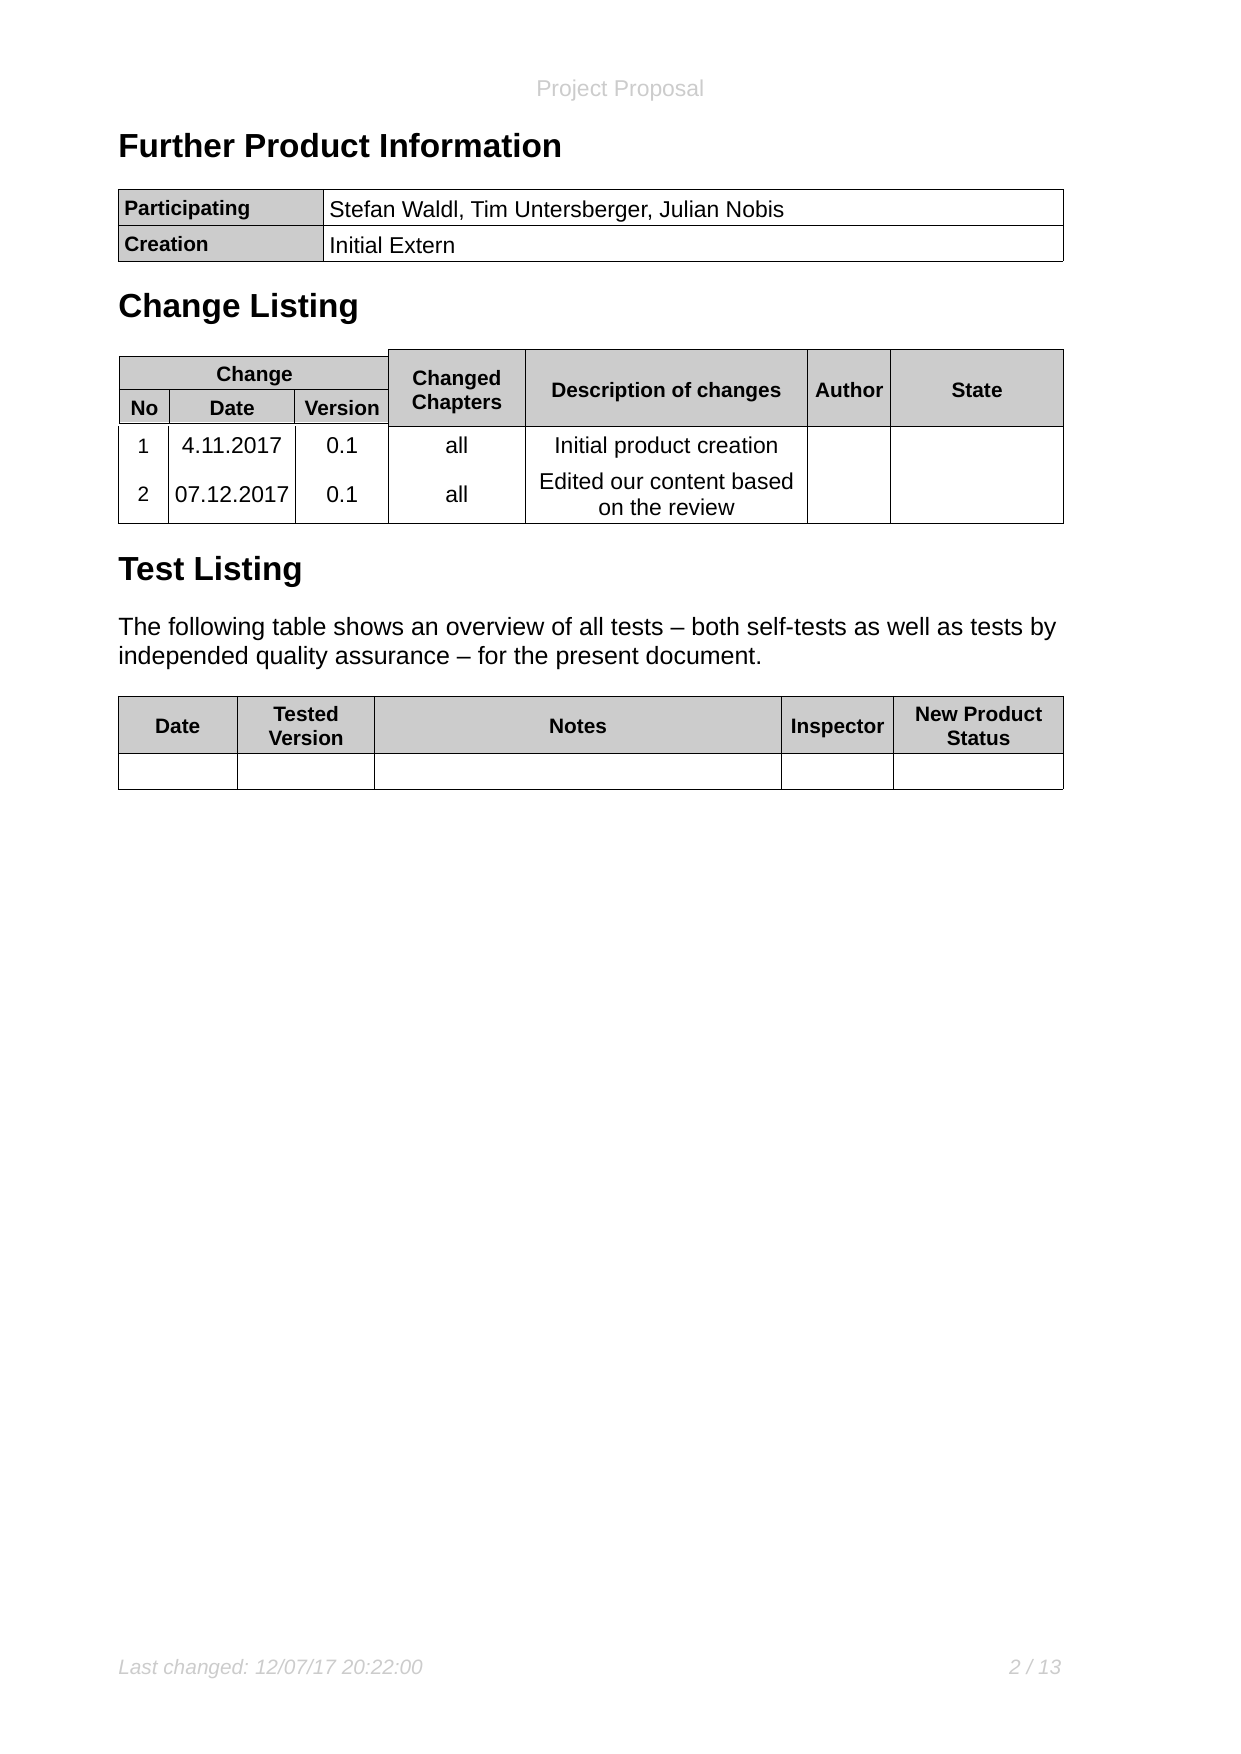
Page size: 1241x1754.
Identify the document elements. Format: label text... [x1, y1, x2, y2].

text Further Product Information [118, 126, 1122, 164]
table_cell 2 [119, 462, 168, 523]
table_header Description of changes [526, 350, 807, 426]
table_cell [808, 462, 890, 523]
table_cell [782, 754, 893, 789]
table_header Date [119, 697, 237, 753]
table_cell 4.11.2017 [169, 426, 295, 462]
table_cell [808, 427, 890, 462]
table_cell Initial product creation [526, 427, 807, 462]
table_header State [891, 350, 1063, 426]
table_cell all [389, 427, 525, 462]
table_cell 07.12.2017 [169, 462, 295, 523]
table_header Author [808, 350, 890, 426]
table_cell Edited our content based on the review [526, 462, 807, 523]
table_cell [891, 427, 1063, 462]
table_header Stefan Waldl, Tim Untersberger, Julian Nobis [324, 190, 1063, 225]
table_cell Initial Extern [324, 226, 1063, 261]
table_cell [375, 754, 781, 789]
table_cell No [120, 390, 169, 422]
table_cell 1 [119, 426, 168, 462]
table_header Inspector [782, 697, 893, 753]
table_cell 0.1 [296, 462, 388, 523]
table_header Tested Version [238, 697, 374, 753]
table_cell [238, 754, 374, 789]
table_header [118, 349, 388, 356]
table_cell [891, 462, 1063, 523]
table_header Change [120, 357, 388, 389]
table_cell Version [295, 390, 388, 422]
table_cell 0.1 [296, 426, 388, 462]
text Change Listing [118, 286, 1122, 324]
text Test Listing [118, 549, 1122, 587]
table_header Notes [375, 697, 781, 753]
table_header Changed Chapters [389, 350, 525, 426]
table_cell Date [170, 390, 294, 422]
text The following table shows an overview of all tests – both self-tests as well as tests by independed quality assurance – for the present document. [118, 612, 1122, 669]
table_cell all [389, 462, 525, 523]
table_header Participating [119, 190, 323, 225]
table_header New Product Status [894, 697, 1063, 753]
table_cell [119, 754, 237, 789]
table_cell [894, 754, 1063, 789]
table_cell Creation [119, 226, 323, 261]
